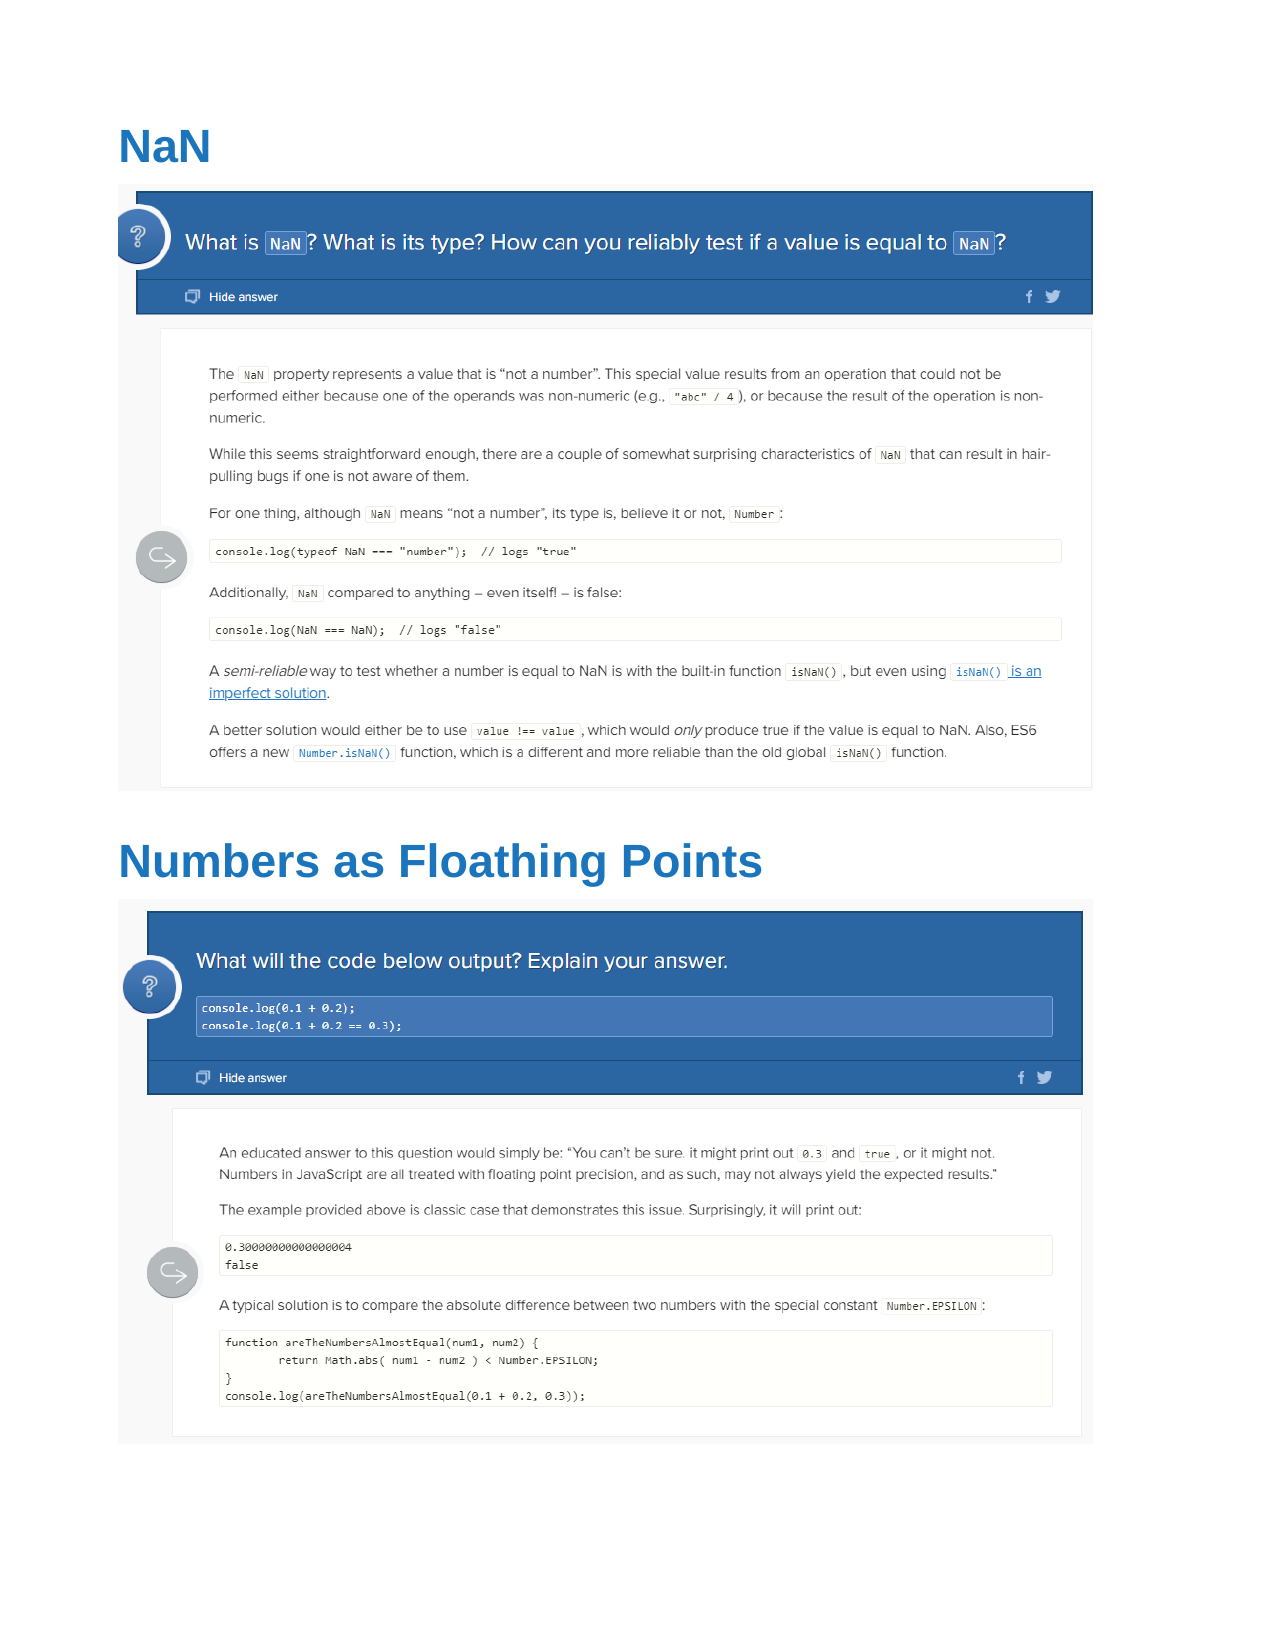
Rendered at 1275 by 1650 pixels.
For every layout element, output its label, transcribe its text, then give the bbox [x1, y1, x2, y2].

picture [118, 899, 1094, 1444]
subtitle NaN [118, 118, 1157, 172]
subtitle Numbers as Floathing Points [118, 833, 1157, 887]
picture [118, 184, 1094, 791]
